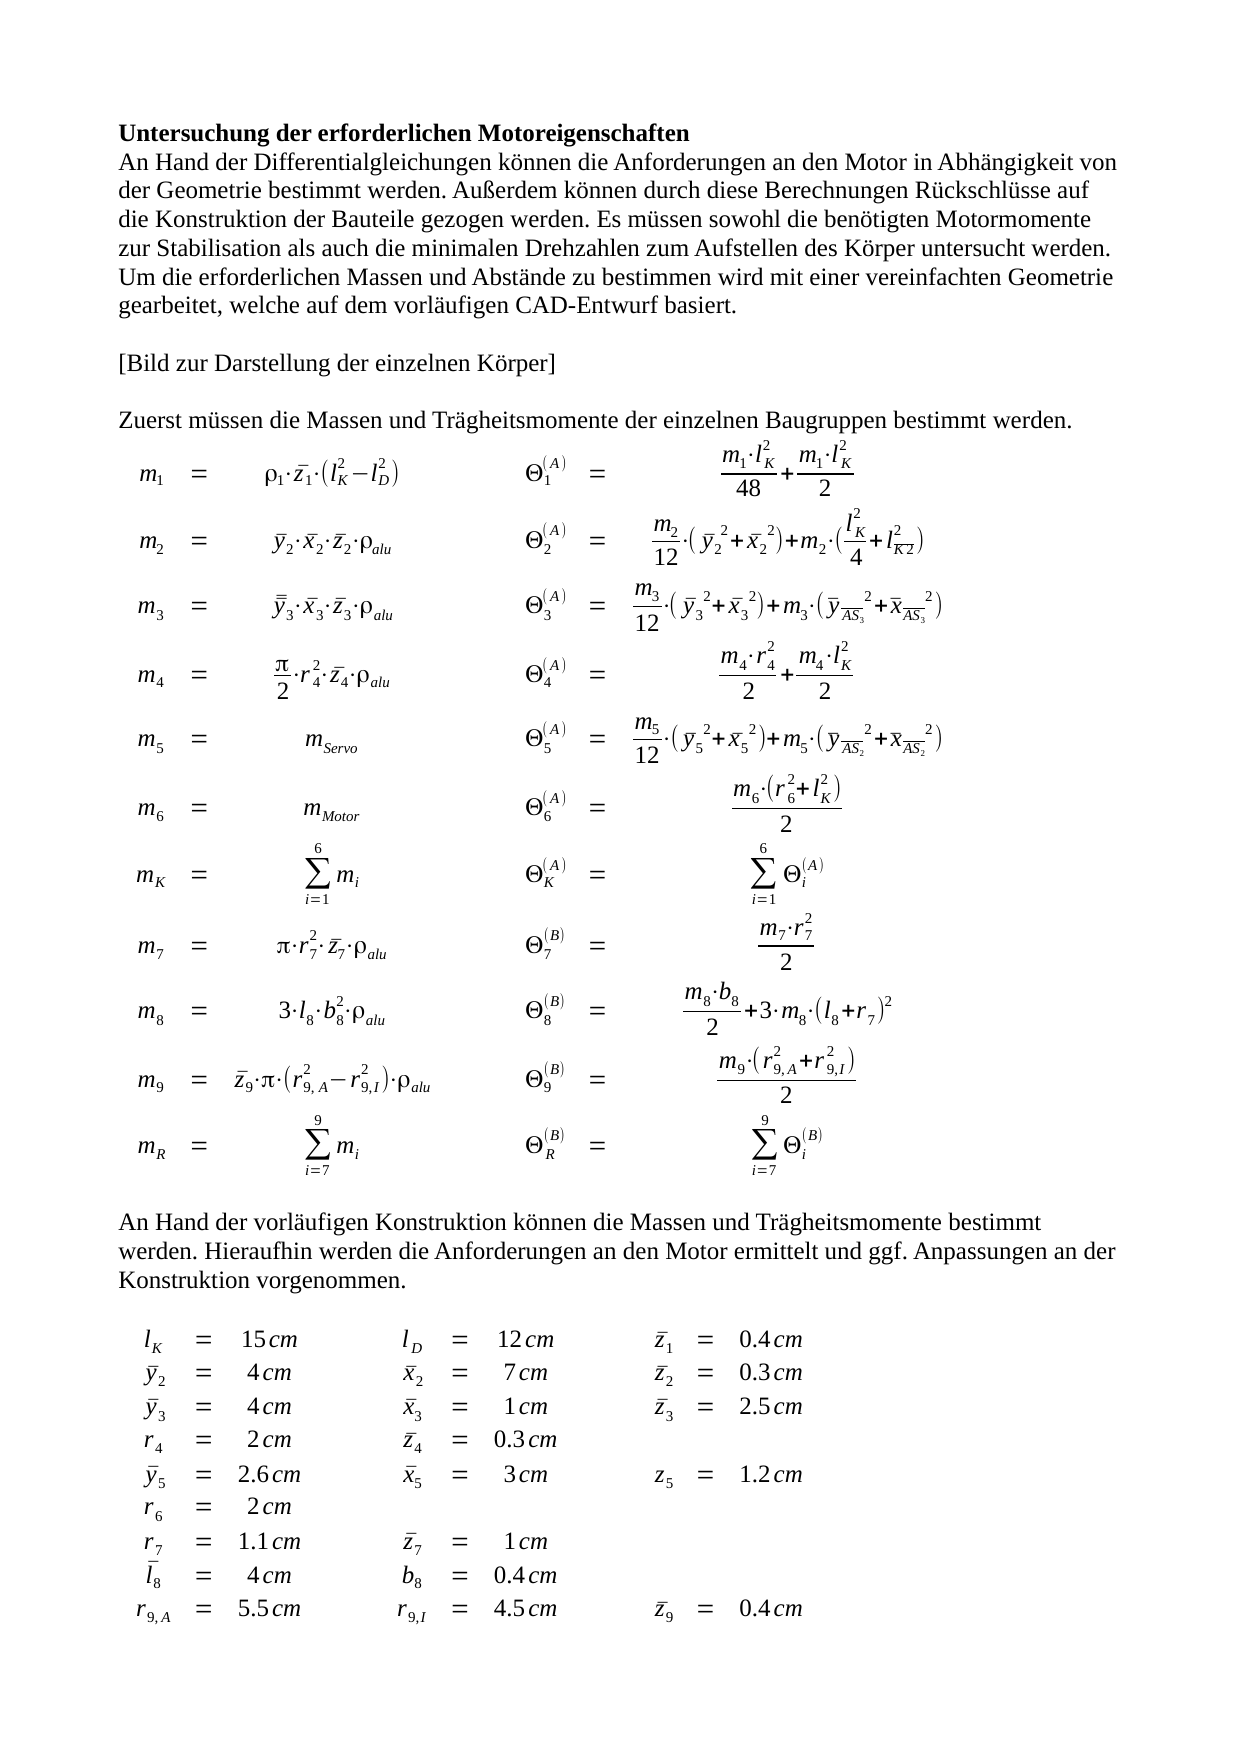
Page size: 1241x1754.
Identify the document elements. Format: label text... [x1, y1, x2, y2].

text [Bild zur Darstellung der einzelnen Körper] [118, 348, 1122, 377]
text Zuerst müssen die Massen und Trägheitsmomente der einzelnen Baugruppen bestimmt werden. [118, 406, 1122, 434]
text Um die erforderlichen Massen und Abstände zu bestimmen wird mit einer vereinfachten Geometrie gearbeitet, welche auf dem vorläufigen CAD-Entwurf basiert. [118, 262, 1122, 319]
text An Hand der vorläufigen Konstruktion können die Massen und Trägheitsmomente bestimmt werden. Hieraufhin werden die Anforderungen an den Motor ermittelt und ggf. Anpassungen an der Konstruktion vorgenommen. [118, 1207, 1122, 1294]
text Untersuchung der erforderlichen Motoreigenschaften [118, 118, 1122, 147]
text An Hand der Differentialgleichungen können die Anforderungen an den Motor in Abhängigkeit von der Geometrie bestimmt werden. Außerdem können durch diese Berechnungen Rückschlüsse auf die Konstruktion der Bauteile gezogen werden. Es müssen sowohl die benötigten Motormomente zur Stabilisation als auch die minimalen Drehzahlen zum Aufstellen des Körper untersucht werden. [118, 147, 1122, 262]
